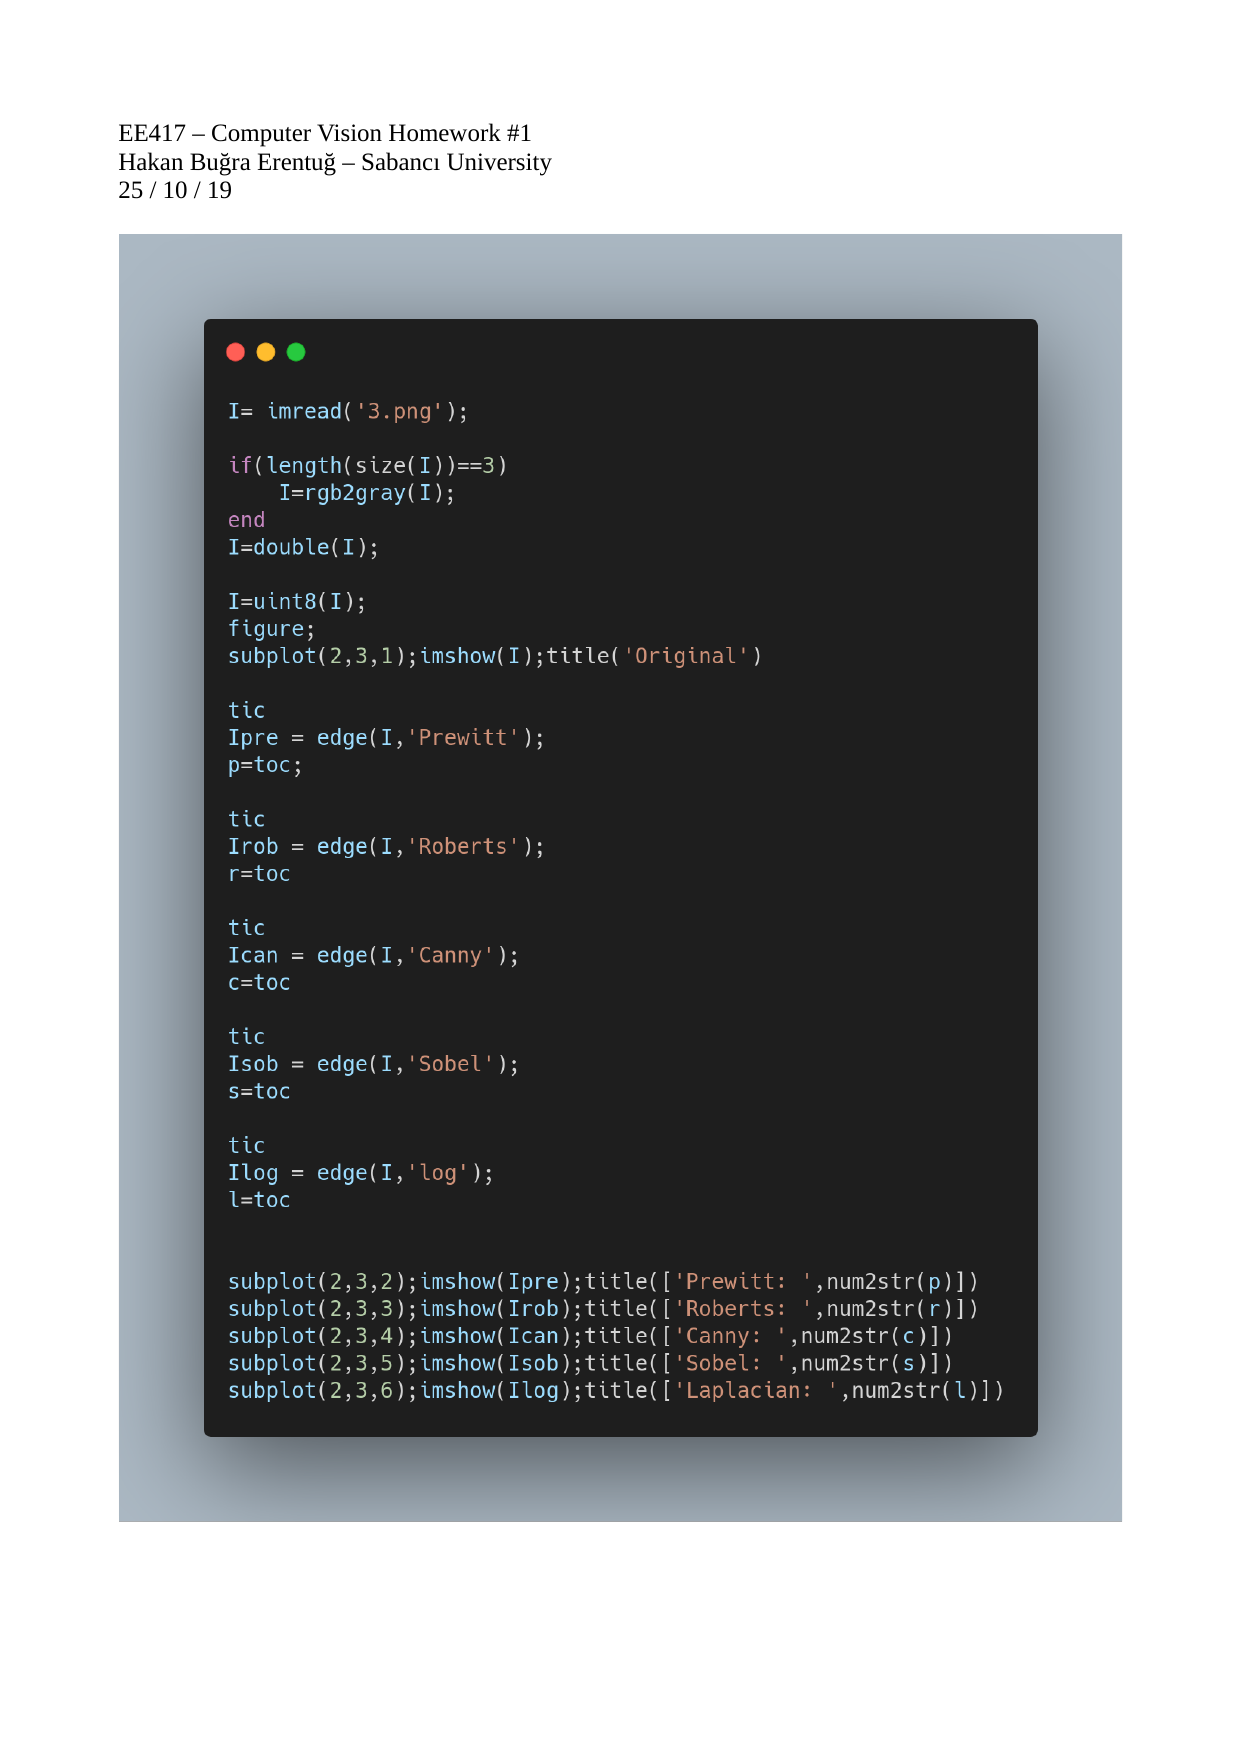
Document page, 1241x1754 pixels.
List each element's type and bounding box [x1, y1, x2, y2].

picture [118, 233, 1123, 1522]
